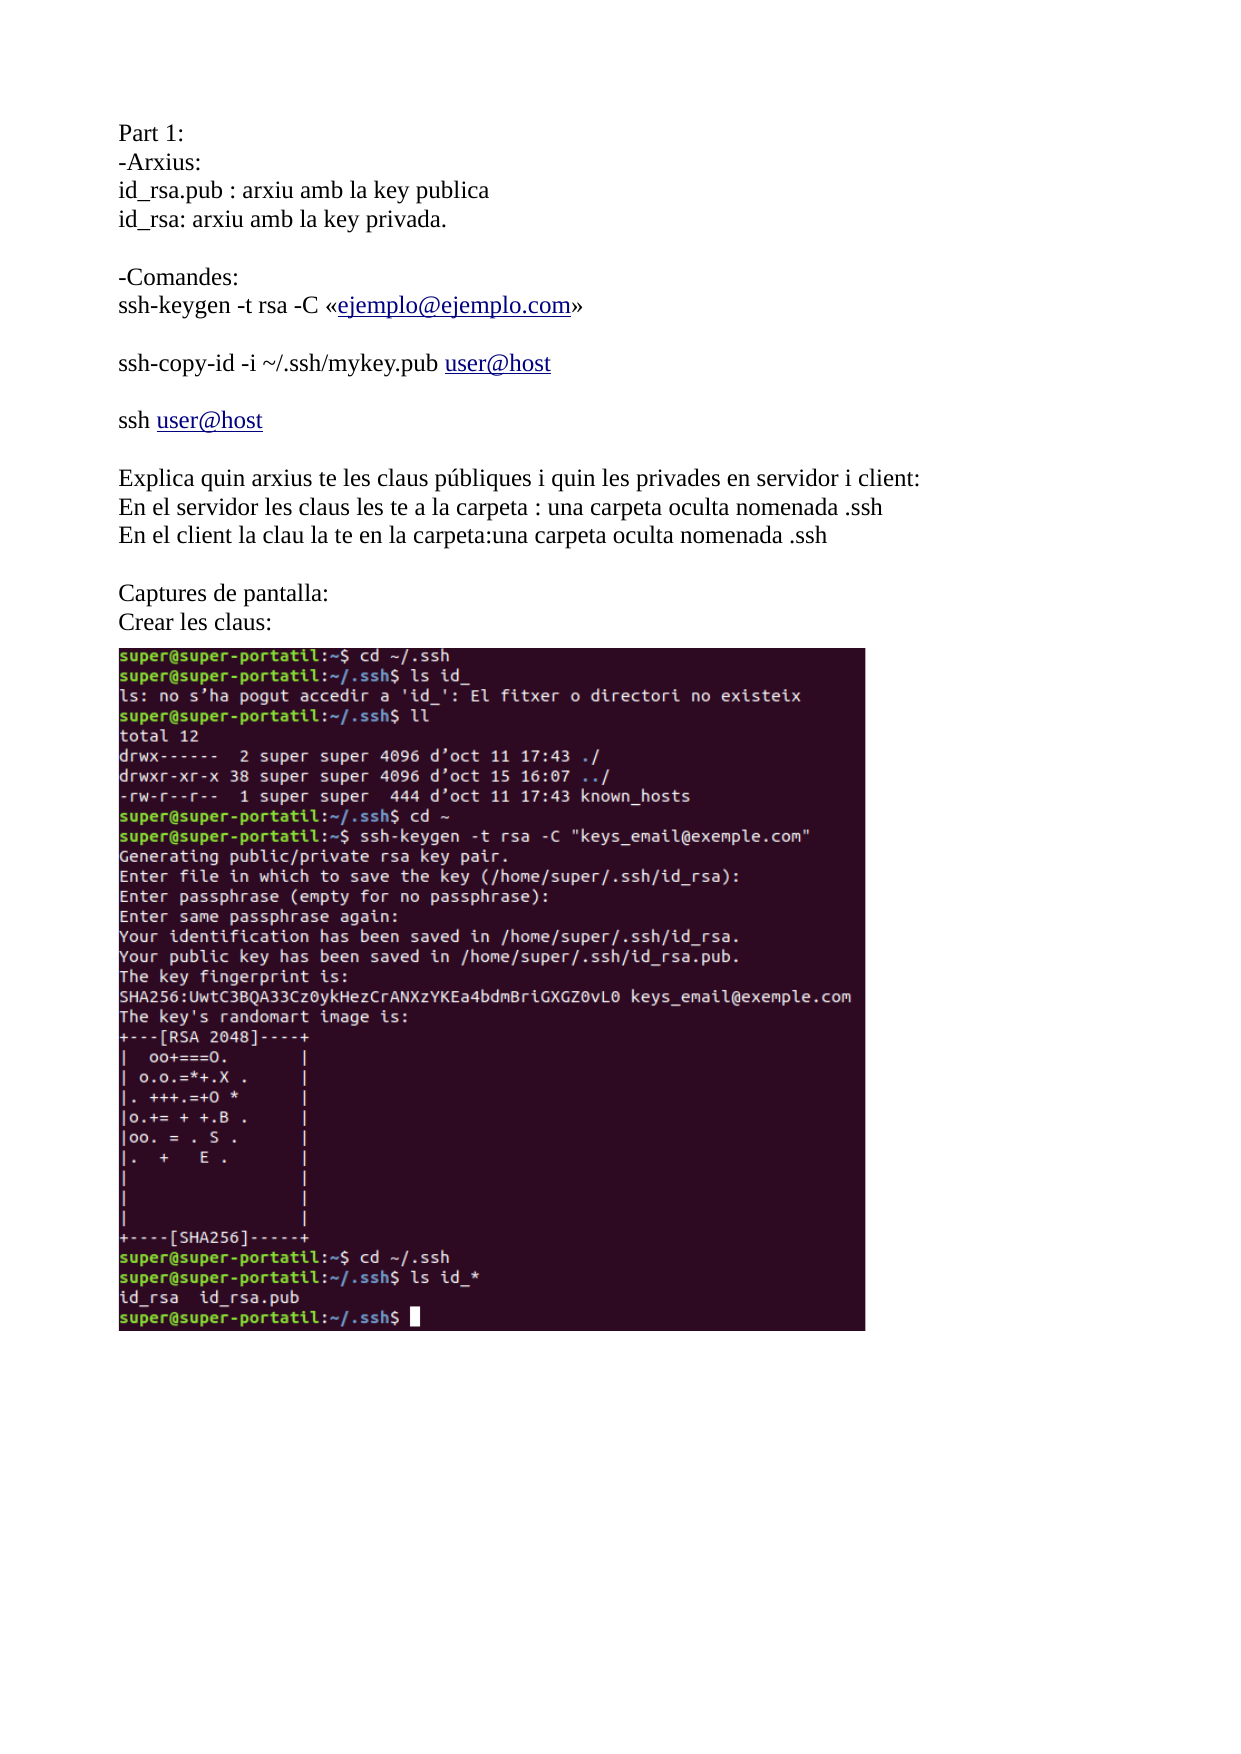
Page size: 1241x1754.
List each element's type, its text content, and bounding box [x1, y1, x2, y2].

text -Comandes: [118, 262, 1122, 291]
picture [118, 648, 866, 1331]
text Part 1: [118, 118, 1122, 147]
text ssh-keygen -t rsa -C «ejemplo@ejemplo.com» [118, 291, 1122, 319]
text id_rsa.pub : arxiu amb la key publica [118, 176, 1122, 204]
text -Arxius: [118, 147, 1122, 176]
text Explica quin arxius te les claus públiques i quin les privades en servidor i client: [118, 463, 1122, 492]
text En el client la clau la te en la carpeta:una carpeta oculta nomenada .ssh [118, 521, 1122, 549]
text Captures de pantalla: [118, 578, 1122, 607]
text ssh-copy-id -i ~/.ssh/mykey.pub user@host [118, 348, 1122, 377]
text ssh user@host [118, 406, 1122, 434]
text Crear les claus: [118, 607, 1122, 636]
text En el servidor les claus les te a la carpeta : una carpeta oculta nomenada .ssh [118, 492, 1122, 521]
text id_rsa: arxiu amb la key privada. [118, 204, 1122, 233]
